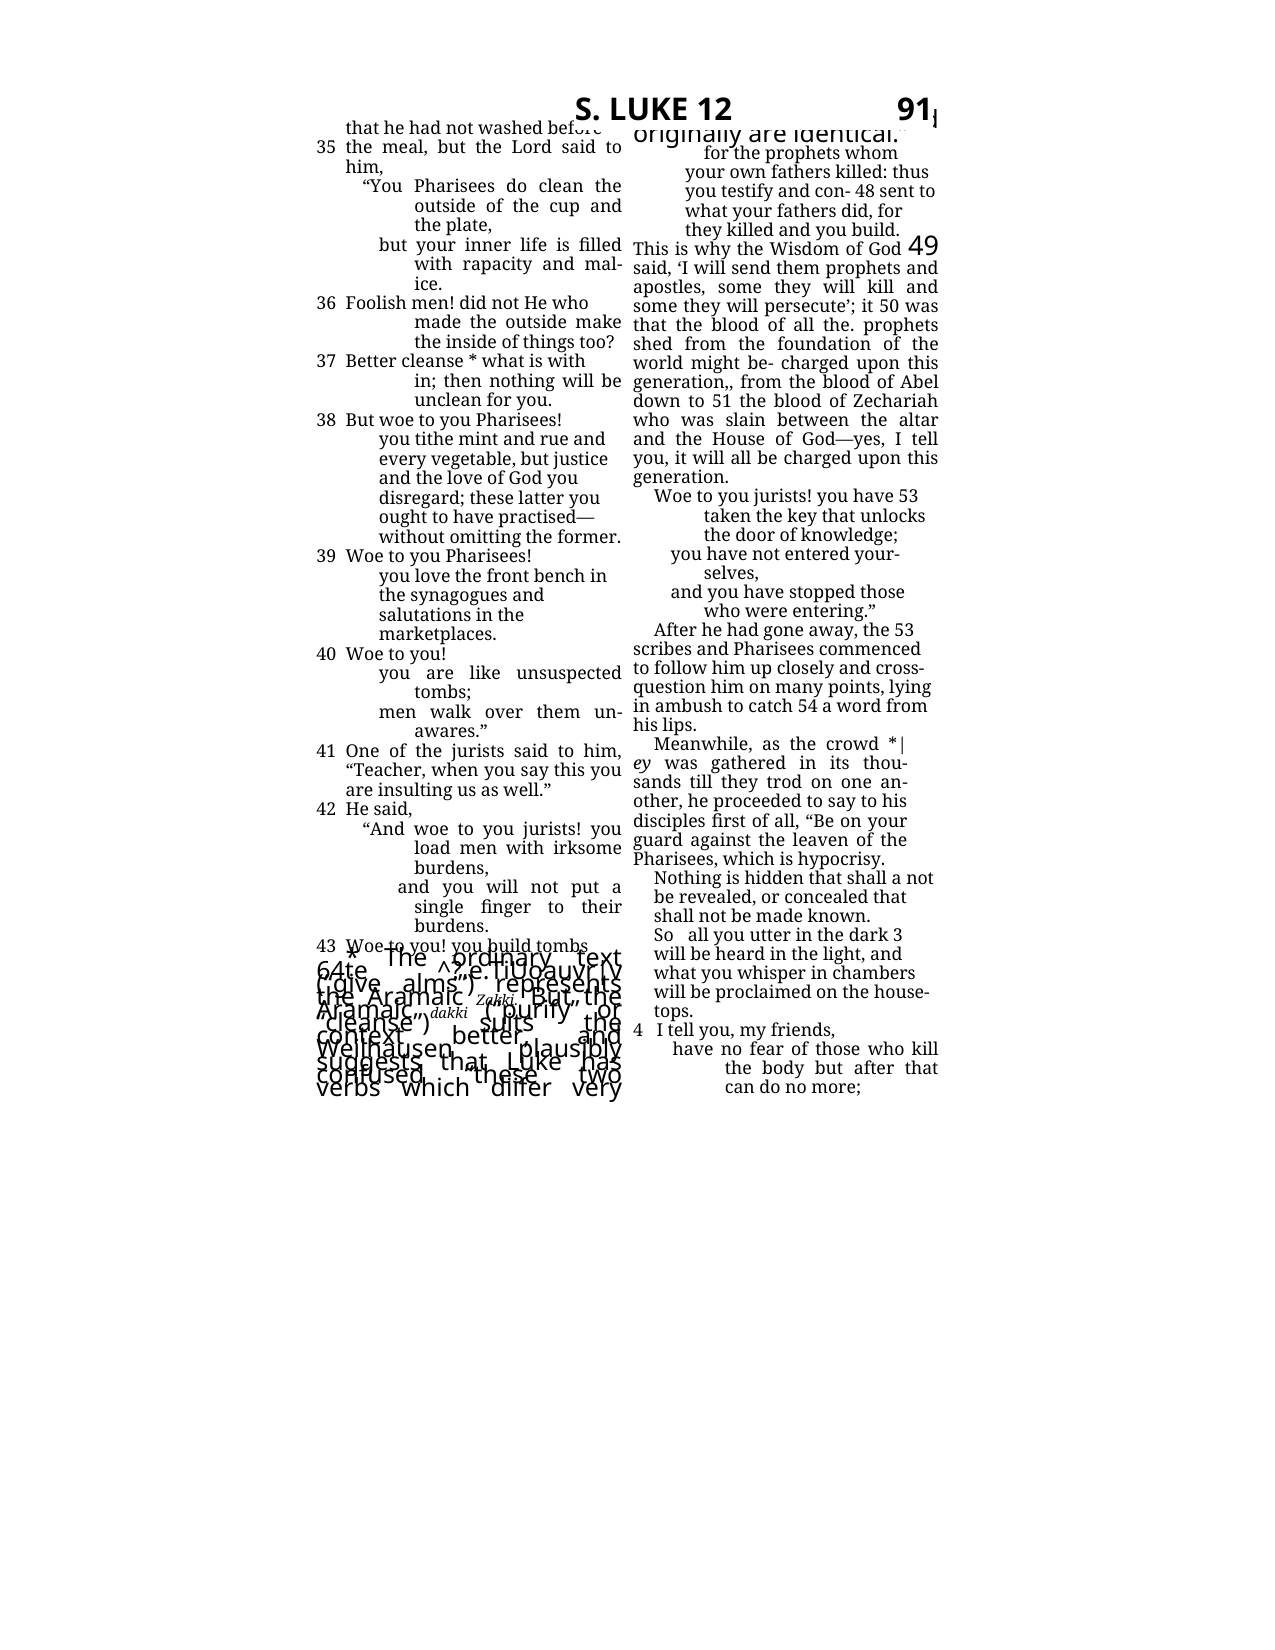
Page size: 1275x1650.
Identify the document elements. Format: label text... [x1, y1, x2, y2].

text Woe to you jurists! you have 53 taken the key that un­locks the door of knowl­edge; [654, 488, 939, 545]
text made the outside make the inside of things too? [414, 313, 622, 352]
text in; then nothing will be unclean for you. [414, 372, 622, 411]
list Better cleanse * what is with­ [316, 352, 622, 372]
text for the prophets whom your own fathers killed: thus you testify and con- 48 sent to what your fath­ers did, for they killed and you build. [685, 144, 939, 240]
text that he had not washed before [316, 118, 622, 138]
text you tithe mint and rue and every vegetable, but justice and the love of God you disregard; these latter you ought to have practised—without omitting the former. [379, 430, 622, 547]
text Meanwhile, as the crowd *| ey was gathered in its thou- sands till they trod on one an­other, he proceeded to say to his disciples first of all, “Be on your guard against the leaven of the Pharisees, which is hypocrisy. [633, 736, 907, 869]
text but your inner life is filled with rapacity and mal­ice. [379, 235, 622, 294]
list Woe to you! you build tombs [316, 937, 622, 956]
text you have not entered your­selves, [670, 545, 939, 583]
text and you will not put a single finger to their burdens. [397, 878, 622, 937]
text Nothing is hidden that shall a not be revealed, or concealed that shall not be made known. [654, 869, 939, 926]
text men walk over them un­awares.” [379, 703, 622, 742]
text * The ordinary text 64te ^?.e.TiUoauvr|v (“give alms”) represents the Aramaic Zakki. But the Aramaic dakki (“purify” or “cleanse”) suits the context better, and Weilhausen plausibly suggests that Luke has confused “these two verbs which diifer very little in sound and originally are identical.” [316, 956, 619, 1099]
list Foolish men! did not He who [316, 294, 622, 313]
list But woe to you Pharisees! [316, 411, 622, 430]
text So all you utter in the dark 3 will be heard in the light, and what you whisper in chambers will be pro­claimed on the house­tops. [654, 926, 939, 1021]
list Woe to you Pharisees! [316, 547, 622, 567]
text have no fear of those who kill the body but after that can do no more; [672, 1041, 939, 1098]
list He said, [316, 800, 622, 820]
list the meal, but the Lord said to him, [316, 138, 622, 177]
text you love the front bench in the synagogues and salutations in the marketplaces. [379, 567, 622, 644]
text “You Pharisees do clean the outside of the cup and the plate, [362, 177, 622, 235]
text This is why the Wisdom of God 49 said, ‘I will send them prophets and apostles, some they will kill and some they will persecute’; it 50 was that the blood of all the. prophets shed from the founda­tion of the world might be- charged upon this generation,, from the blood of Abel down to 51 the blood of Zechariah who was slain between the altar and the House of God—yes, I tell you, it will all be charged upon this generation. [633, 240, 939, 488]
list One of the jurists said to him, “Teacher, when you say this you are insulting us as well.” [316, 742, 622, 800]
text you are like unsuspected tombs; [379, 664, 622, 703]
list Woe to you! [316, 644, 622, 664]
text “And woe to you jurists! you load men with irksome burdens, [362, 820, 622, 878]
text After he had gone away, the 53 scribes and Pharisees com­menced to follow him up closely and cross-question him on many points, lying in ambush to catch 54 a word from his lips. [633, 621, 939, 736]
text and you have stopped those who were entering.” [670, 583, 939, 621]
list I tell you, my friends, [633, 1021, 939, 1041]
